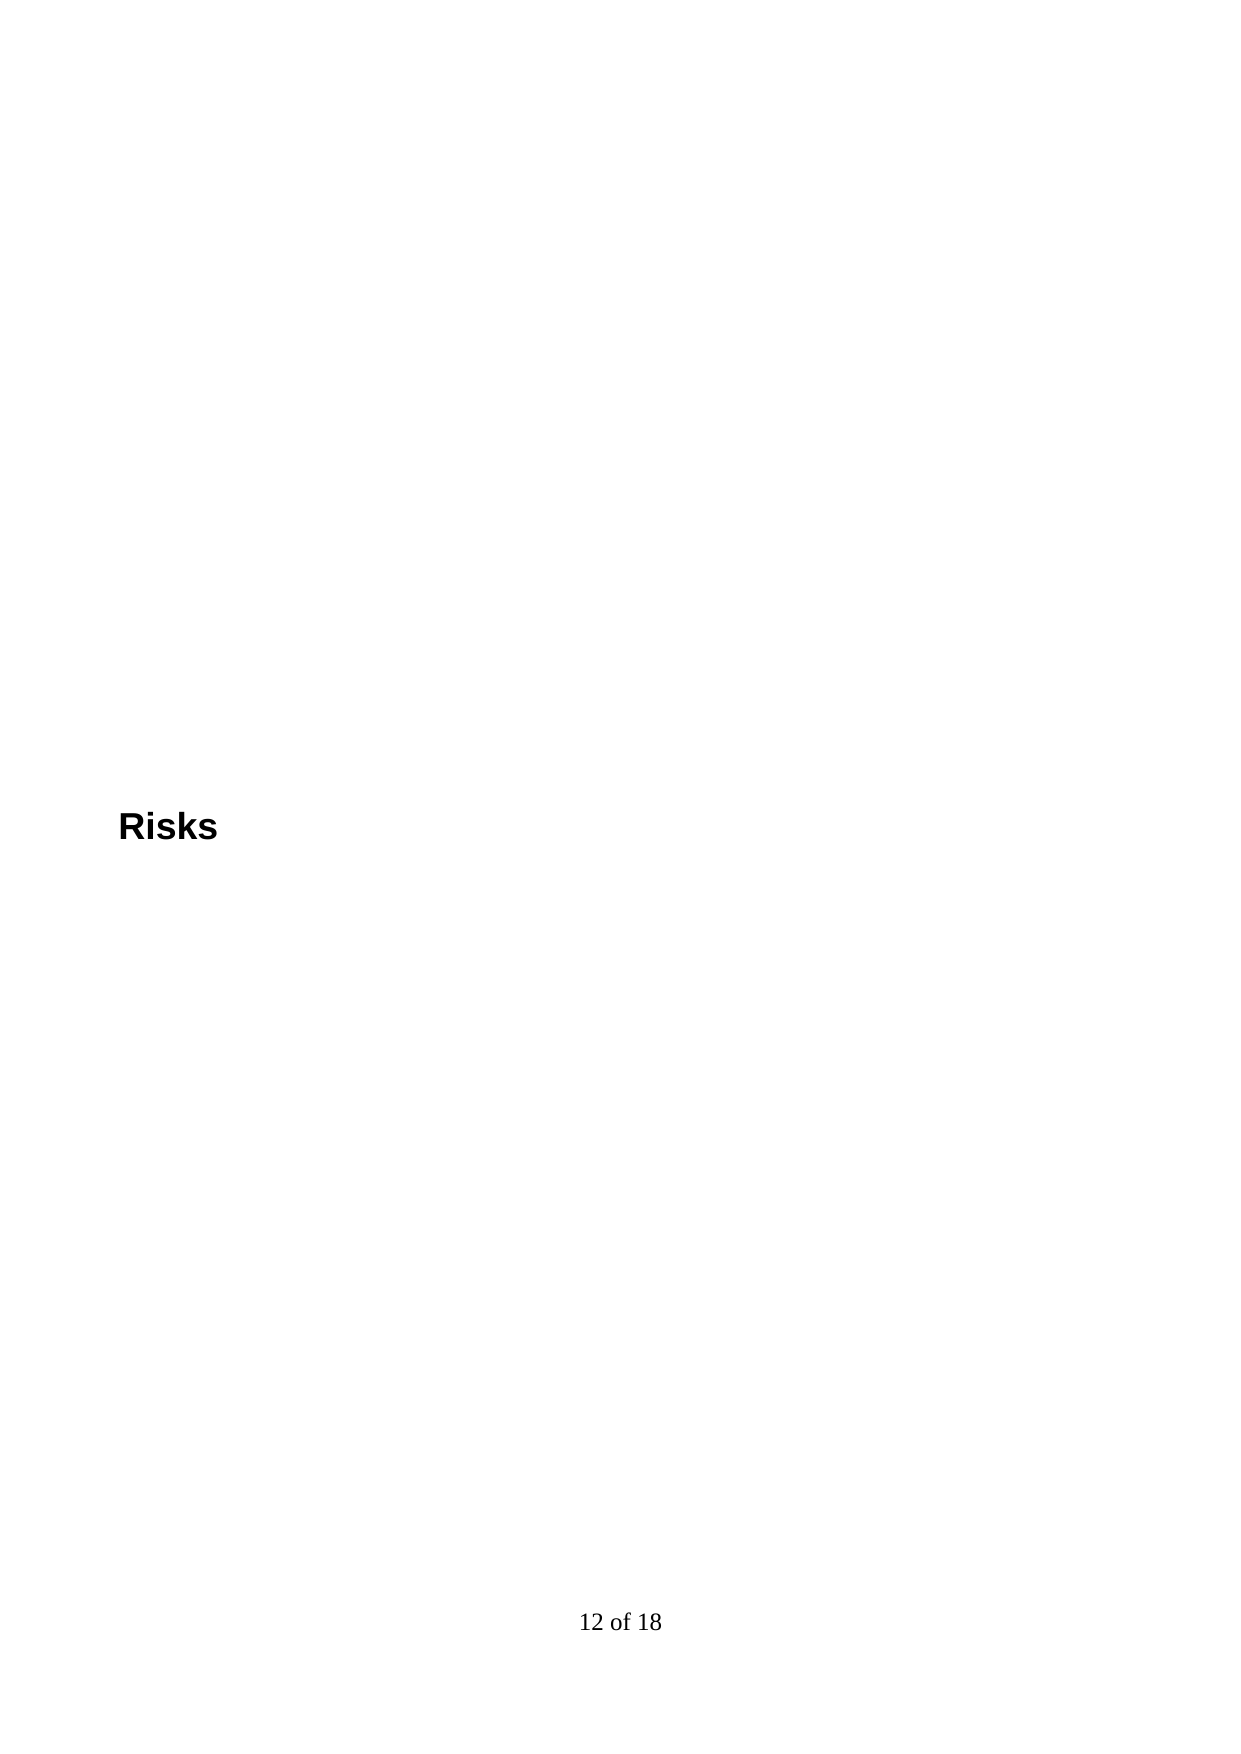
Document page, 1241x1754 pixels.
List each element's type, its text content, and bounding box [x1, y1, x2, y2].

subtitle Risks [118, 804, 1122, 847]
